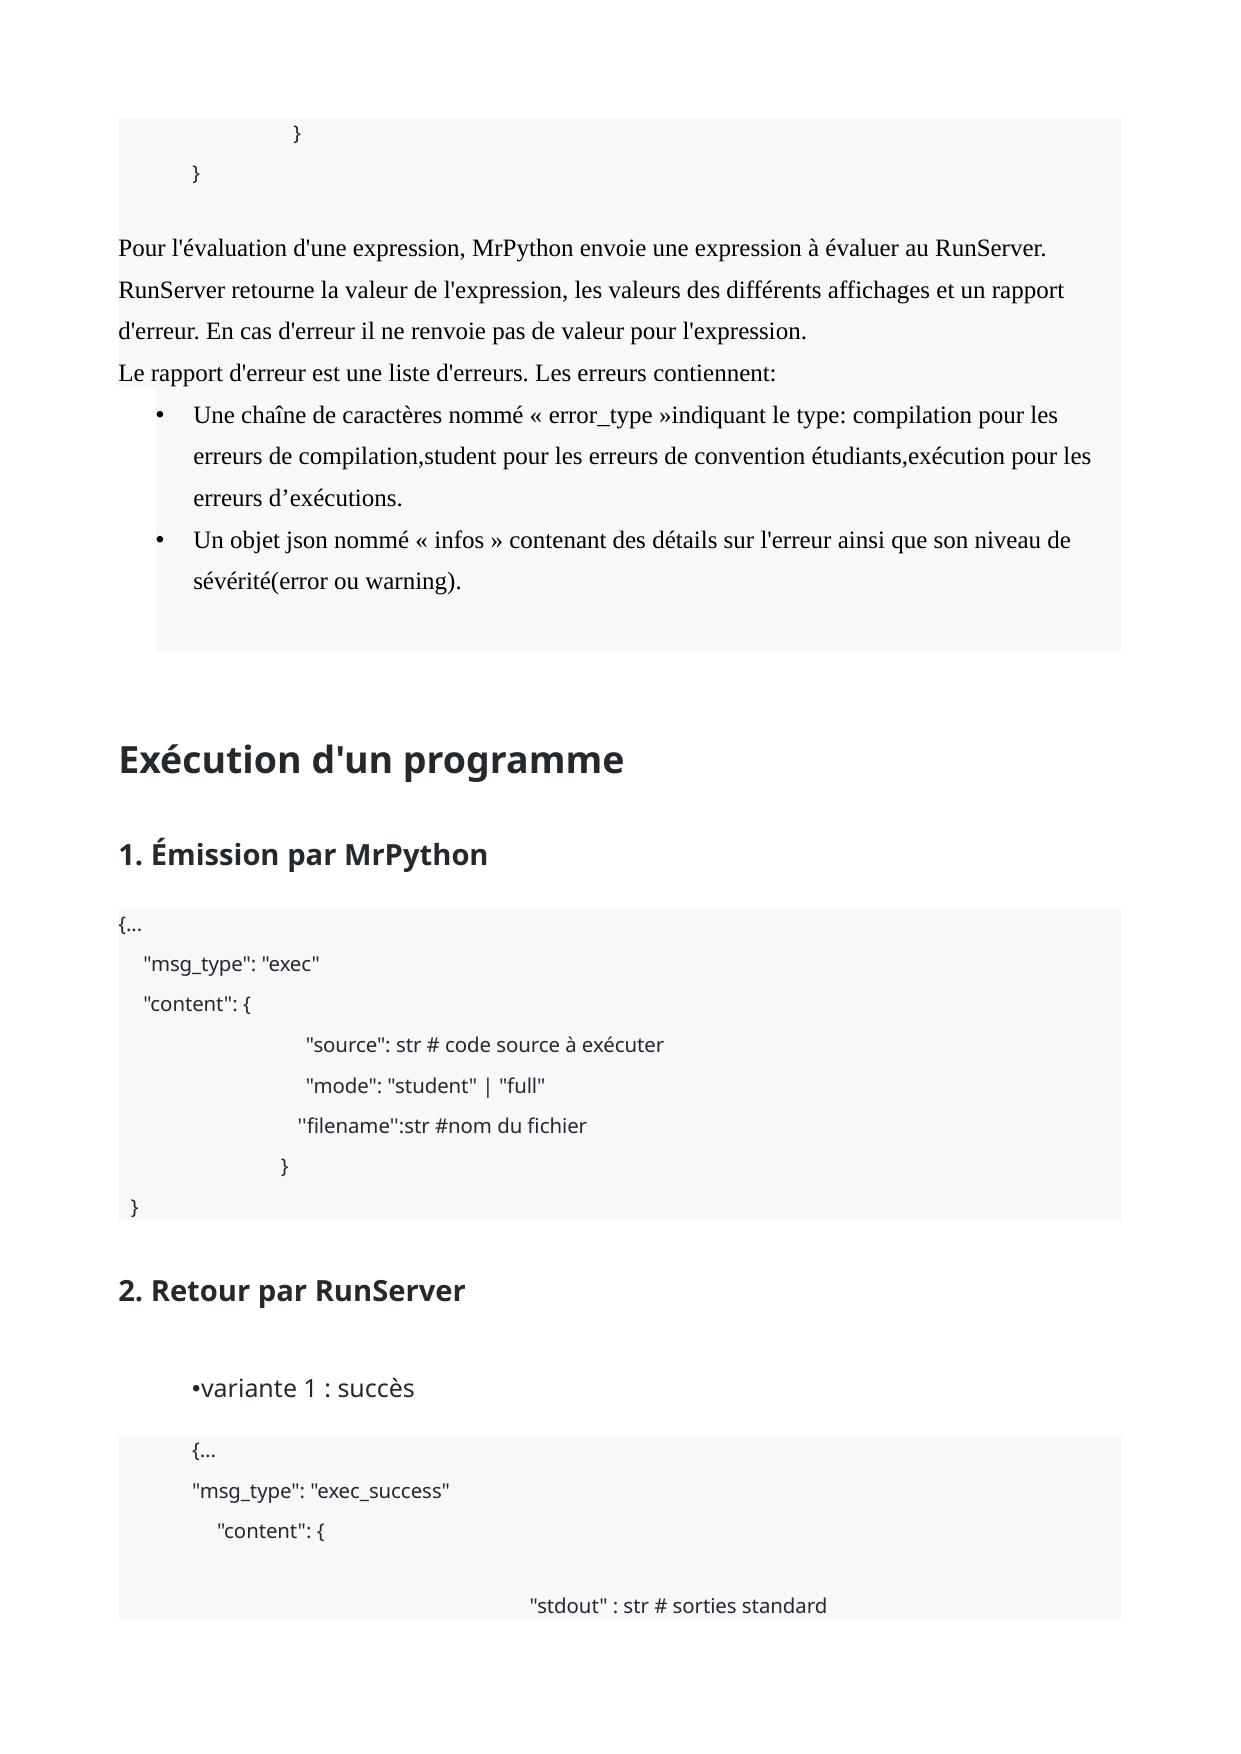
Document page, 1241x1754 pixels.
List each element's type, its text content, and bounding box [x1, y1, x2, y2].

text "content": { [118, 990, 1122, 1018]
list "msg_type": "exec_success" [118, 1476, 1122, 1504]
text } [118, 159, 1122, 186]
text "msg_type": "exec" [118, 949, 1122, 977]
text } [118, 1193, 1122, 1221]
text } [118, 1152, 1122, 1180]
text {... [118, 909, 1122, 937]
text Le rapport d'erreur est une liste d'erreurs. Les erreurs contiennent: [118, 358, 1122, 387]
text Pour l'évaluation d'une expression, MrPython envoie une expression à évaluer au RunServer. RunServer retourne la valeur de l'expression, les valeurs des différents affichages et un rapport d'erreur. En cas d'erreur il ne renvoie pas de valeur pour l'expression. [118, 233, 1122, 345]
text "source": str # code source à exécuter [118, 1031, 1122, 1059]
list "content": { [118, 1516, 1122, 1544]
subtitle 1. Émission par MrPython [118, 835, 1122, 874]
list Un objet json nommé « infos » contenant des détails sur l'erreur ainsi que son niveau de sévérité(error ou warning). [156, 525, 1122, 595]
subtitle 2. Retour par RunServer [118, 1271, 1122, 1310]
subtitle Exécution d'un programme [118, 734, 1122, 785]
text } [118, 118, 1122, 146]
text ''filename'':str #nom du fichier [118, 1112, 1122, 1139]
text "mode": "student" | "full" [118, 1071, 1122, 1099]
list "stdout" : str # sorties standard [118, 1591, 1122, 1619]
list Une chaîne de caractères nommé « error_type »indiquant le type: compilation pour les erreurs de compilation,student pour les erreurs de convention étudiants,exécution pour les erreurs d’exécutions. [156, 400, 1122, 512]
list {... [118, 1436, 1122, 1464]
list variante 1 : succès [118, 1370, 1122, 1404]
